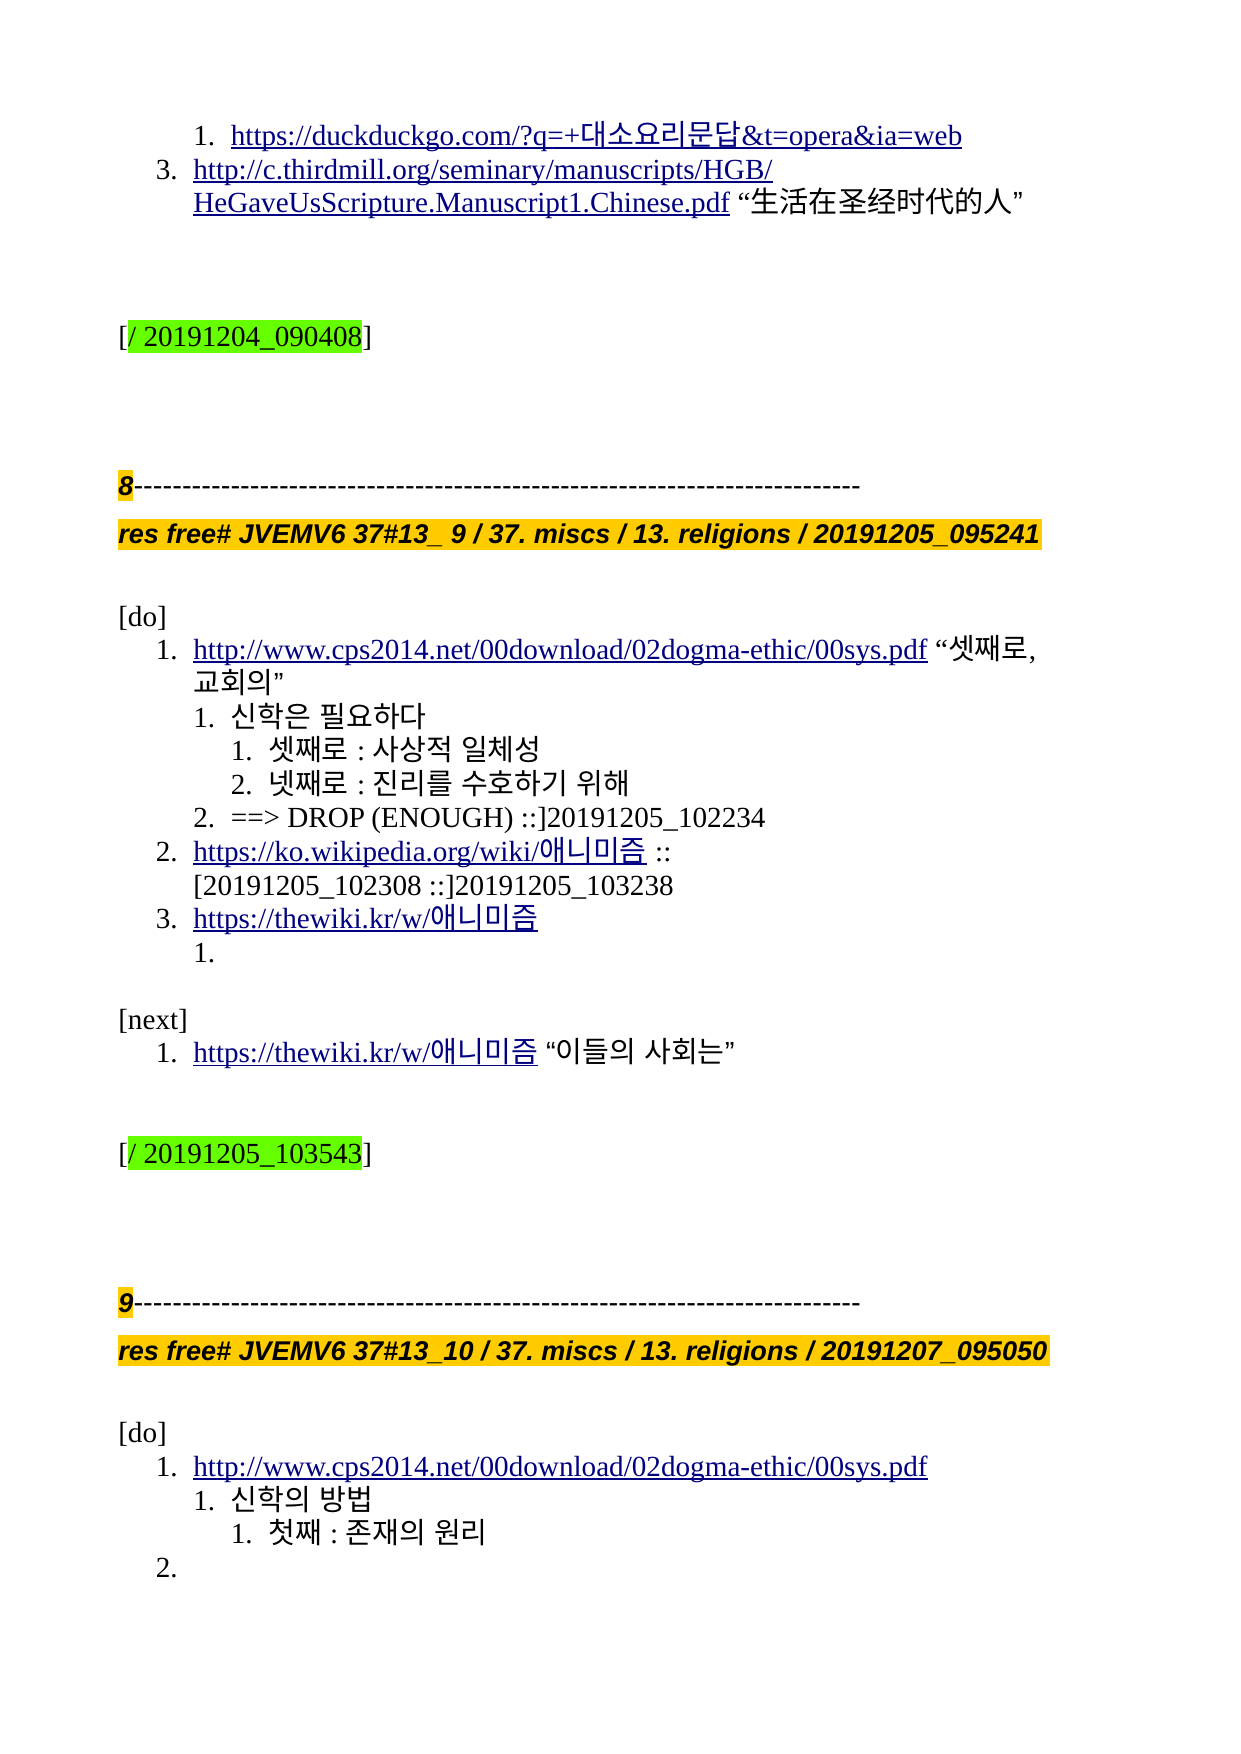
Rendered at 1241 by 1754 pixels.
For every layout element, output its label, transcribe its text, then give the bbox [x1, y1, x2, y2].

list http://www.cps2014.net/00download/02dogma-ethic/00sys.pdf [156, 1449, 1122, 1483]
text 8--------------------------------------------------------------------------- [118, 468, 1122, 502]
text res free# JVEMV6 37#13_ 9 / 37. miscs / 13. religions / 20191205_095241 [118, 518, 1122, 550]
text [do] [118, 599, 1122, 632]
text [next] [118, 1002, 1122, 1036]
list 셋째로 : 사상적 일체성 [231, 733, 1122, 767]
list http://www.cps2014.net/00download/02dogma-ethic/00sys.pdf “셋째로, 교회의” [156, 632, 1122, 699]
text 9--------------------------------------------------------------------------- [118, 1285, 1122, 1318]
text [/ 20191205_103543] [118, 1136, 1122, 1170]
list https://thewiki.kr/w/애니미즘 “이들의 사회는” [156, 1036, 1122, 1069]
list https://ko.wikipedia.org/wiki/애니미즘 ::[20191205_102308 ::]20191205_103238 [156, 834, 1122, 901]
list 넷째로 : 진리를 수호하기 위해 [231, 767, 1122, 801]
text res free# JVEMV6 37#13_10 / 37. miscs / 13. religions / 20191207_095050 [118, 1335, 1122, 1366]
list http://c.thirdmill.org/seminary/manuscripts/HGB/HeGaveUsScripture.Manuscript1.Chinese.pdf “生活在圣经时代的人” [156, 152, 1122, 219]
list https://thewiki.kr/w/애니미즘 [156, 901, 1122, 935]
list 신학의 방법 [193, 1483, 1122, 1516]
text [/ 20191204_090408] [118, 319, 1122, 353]
text [do] [118, 1416, 1122, 1449]
list 신학은 필요하다 [193, 699, 1122, 733]
list 첫째 : 존재의 원리 [231, 1516, 1122, 1550]
list ==> DROP (ENOUGH) ::]20191205_102234 [193, 801, 1122, 834]
list https://duckduckgo.com/?q=+대소요리문답&t=opera&ia=web [193, 118, 1122, 152]
